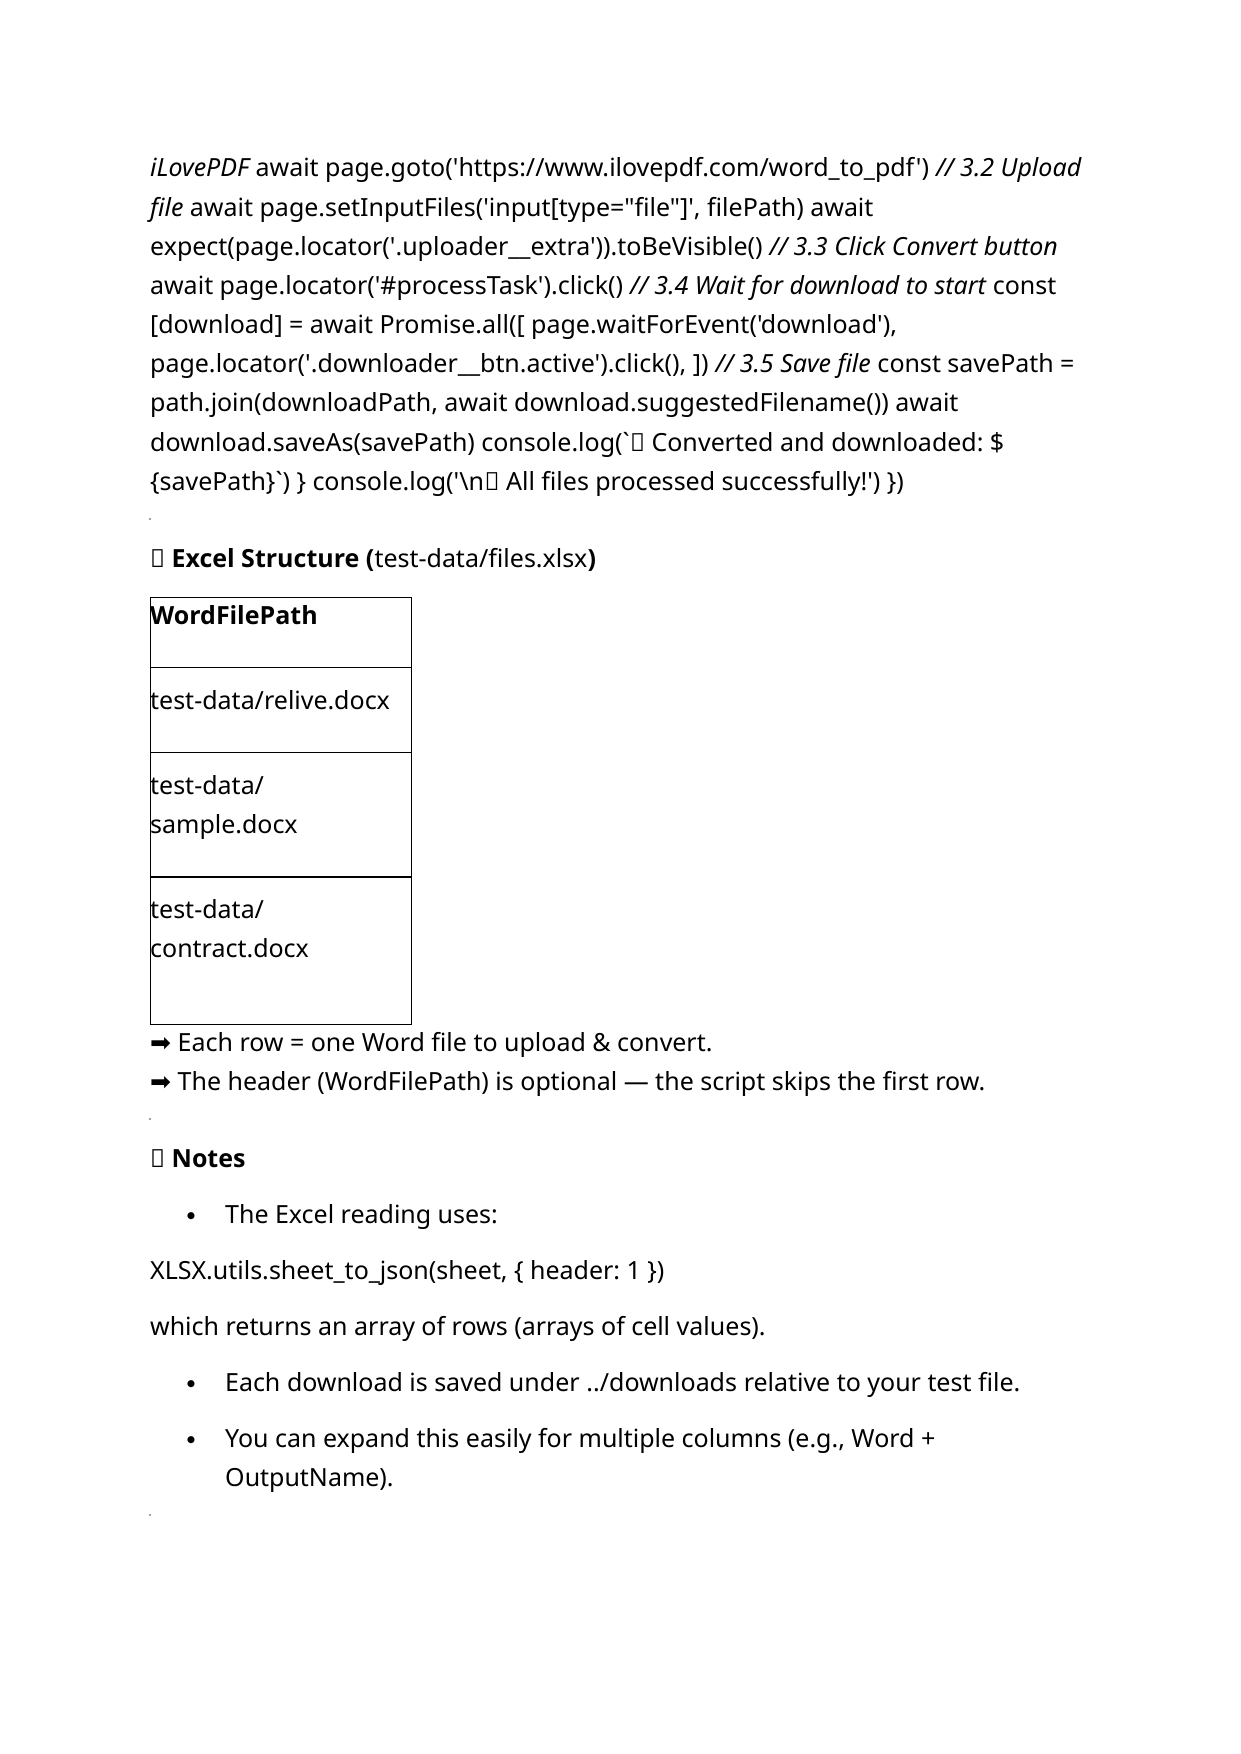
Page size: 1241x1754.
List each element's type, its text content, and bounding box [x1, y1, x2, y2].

text 🧩 Excel Structure (test-data/files.xlsx) [150, 541, 1090, 575]
table_cell test-data/relive.docx [151, 668, 411, 752]
list You can expand this easily for multiple columns (e.g., Word + OutputName). [187, 1420, 1090, 1493]
list The Excel reading uses: [187, 1197, 1090, 1231]
text ➡ Each row = one Word file to upload & convert. ➡ The header (WordFilePath) is optional — the script skips the first row. [150, 1024, 1090, 1097]
text which returns an array of rows (arrays of cell values). [150, 1309, 1090, 1343]
list Each download is saved under ../downloads relative to your test file. [187, 1364, 1090, 1398]
text 🧠 Notes [150, 1141, 1090, 1175]
text XLSX.utils.sheet_to_json(sheet, { header: 1 }) [150, 1253, 1090, 1287]
text iLovePDF await page.goto('https://www.ilovepdf.com/word_to_pdf') // 3.2 Upload file await page.setInputFiles('input[type="file"]', filePath) await expect(page.locator('.uploader__extra')).toBeVisible() // 3.3 Click Convert button await page.locator('#processTask').click() // 3.4 Wait for download to start const [download] = await Promise.all([ page.waitForEvent('download'), page.locator('.downloader__btn.active').click(), ]) // 3.5 Save file const savePath = path.join(downloadPath, await download.suggestedFilename()) await download.saveAs(savePath) console.log(`✅ Converted and downloaded: ${savePath}`) } console.log('\n🎉 All files processed successfully!') }) [150, 150, 1090, 497]
table_cell test-data/contract.docx [151, 878, 411, 1024]
table_header WordFilePath [151, 598, 411, 667]
table_cell test-data/sample.docx [151, 753, 411, 876]
